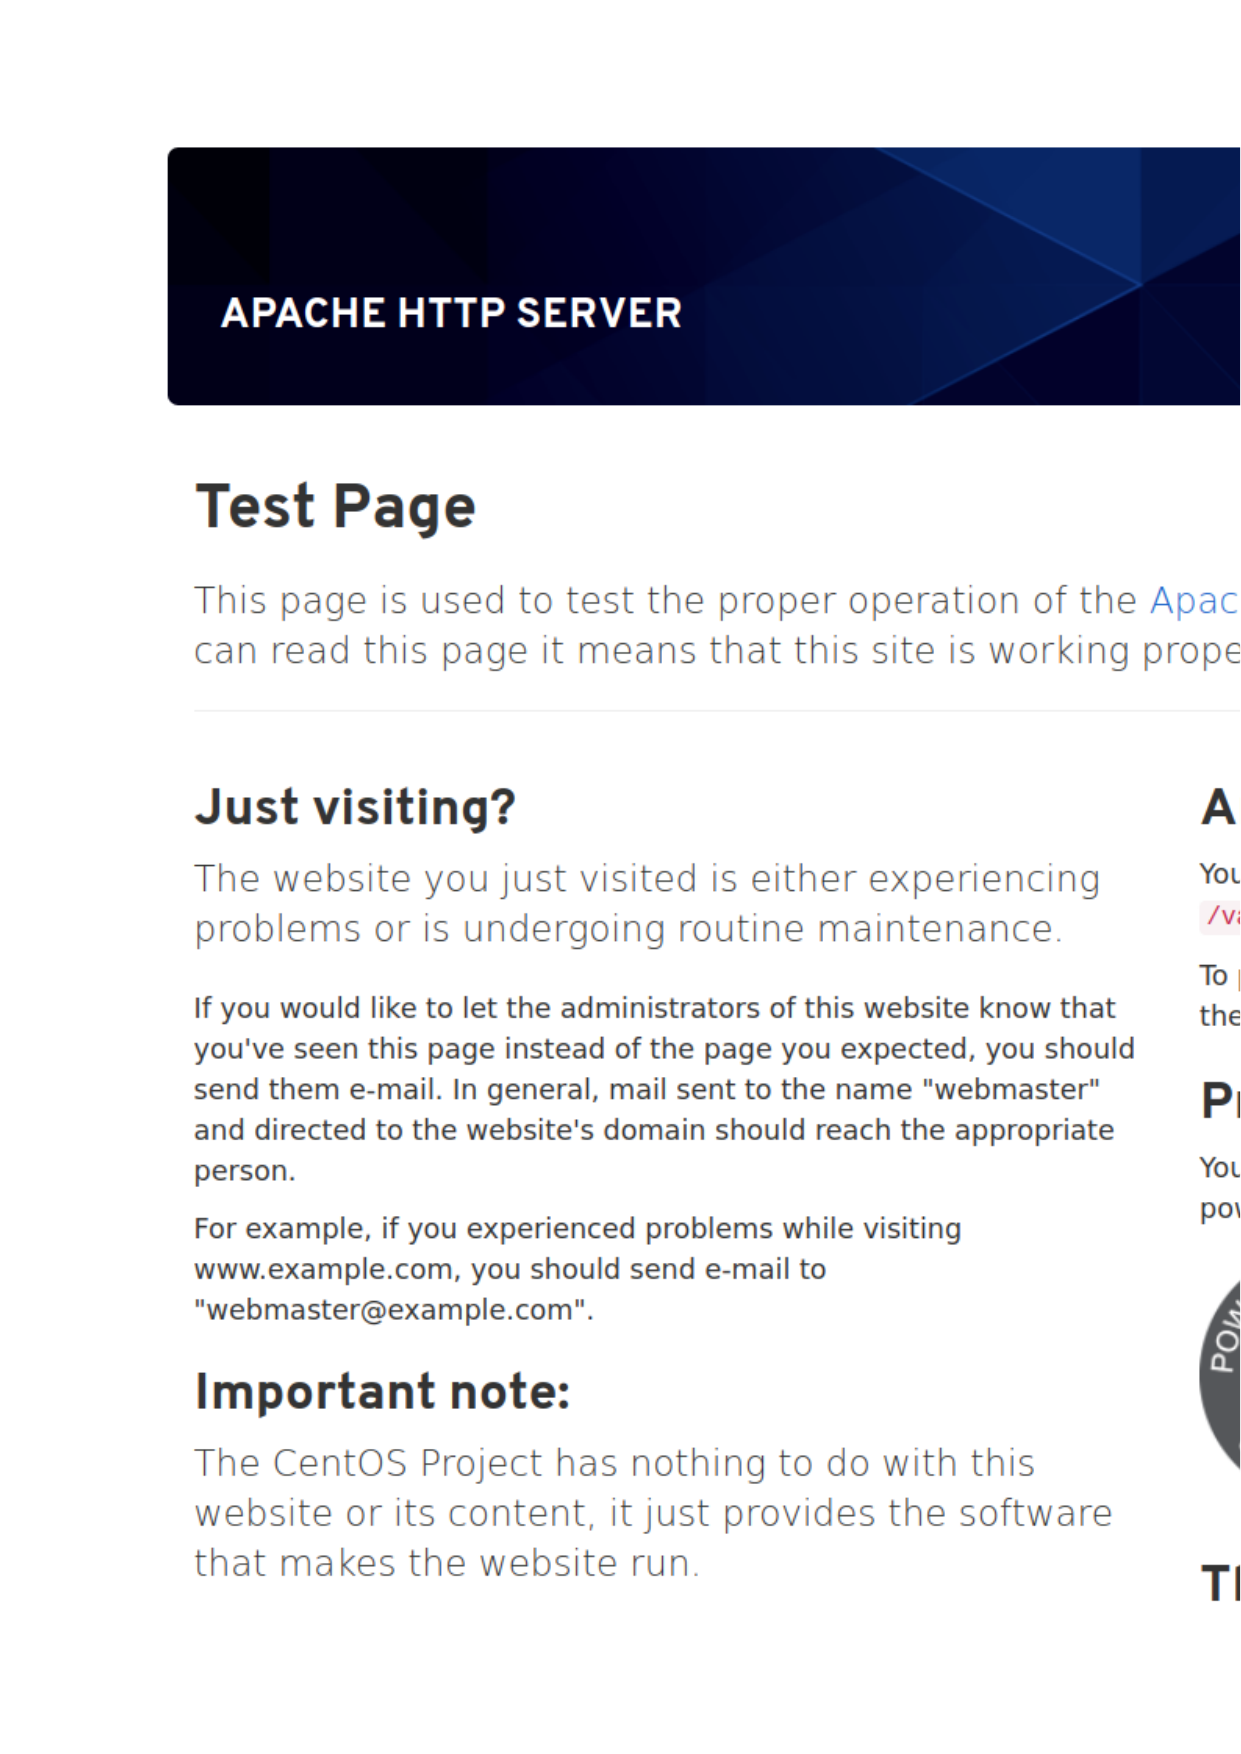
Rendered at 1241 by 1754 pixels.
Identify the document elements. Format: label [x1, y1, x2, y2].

picture [118, 118, 1241, 1623]
